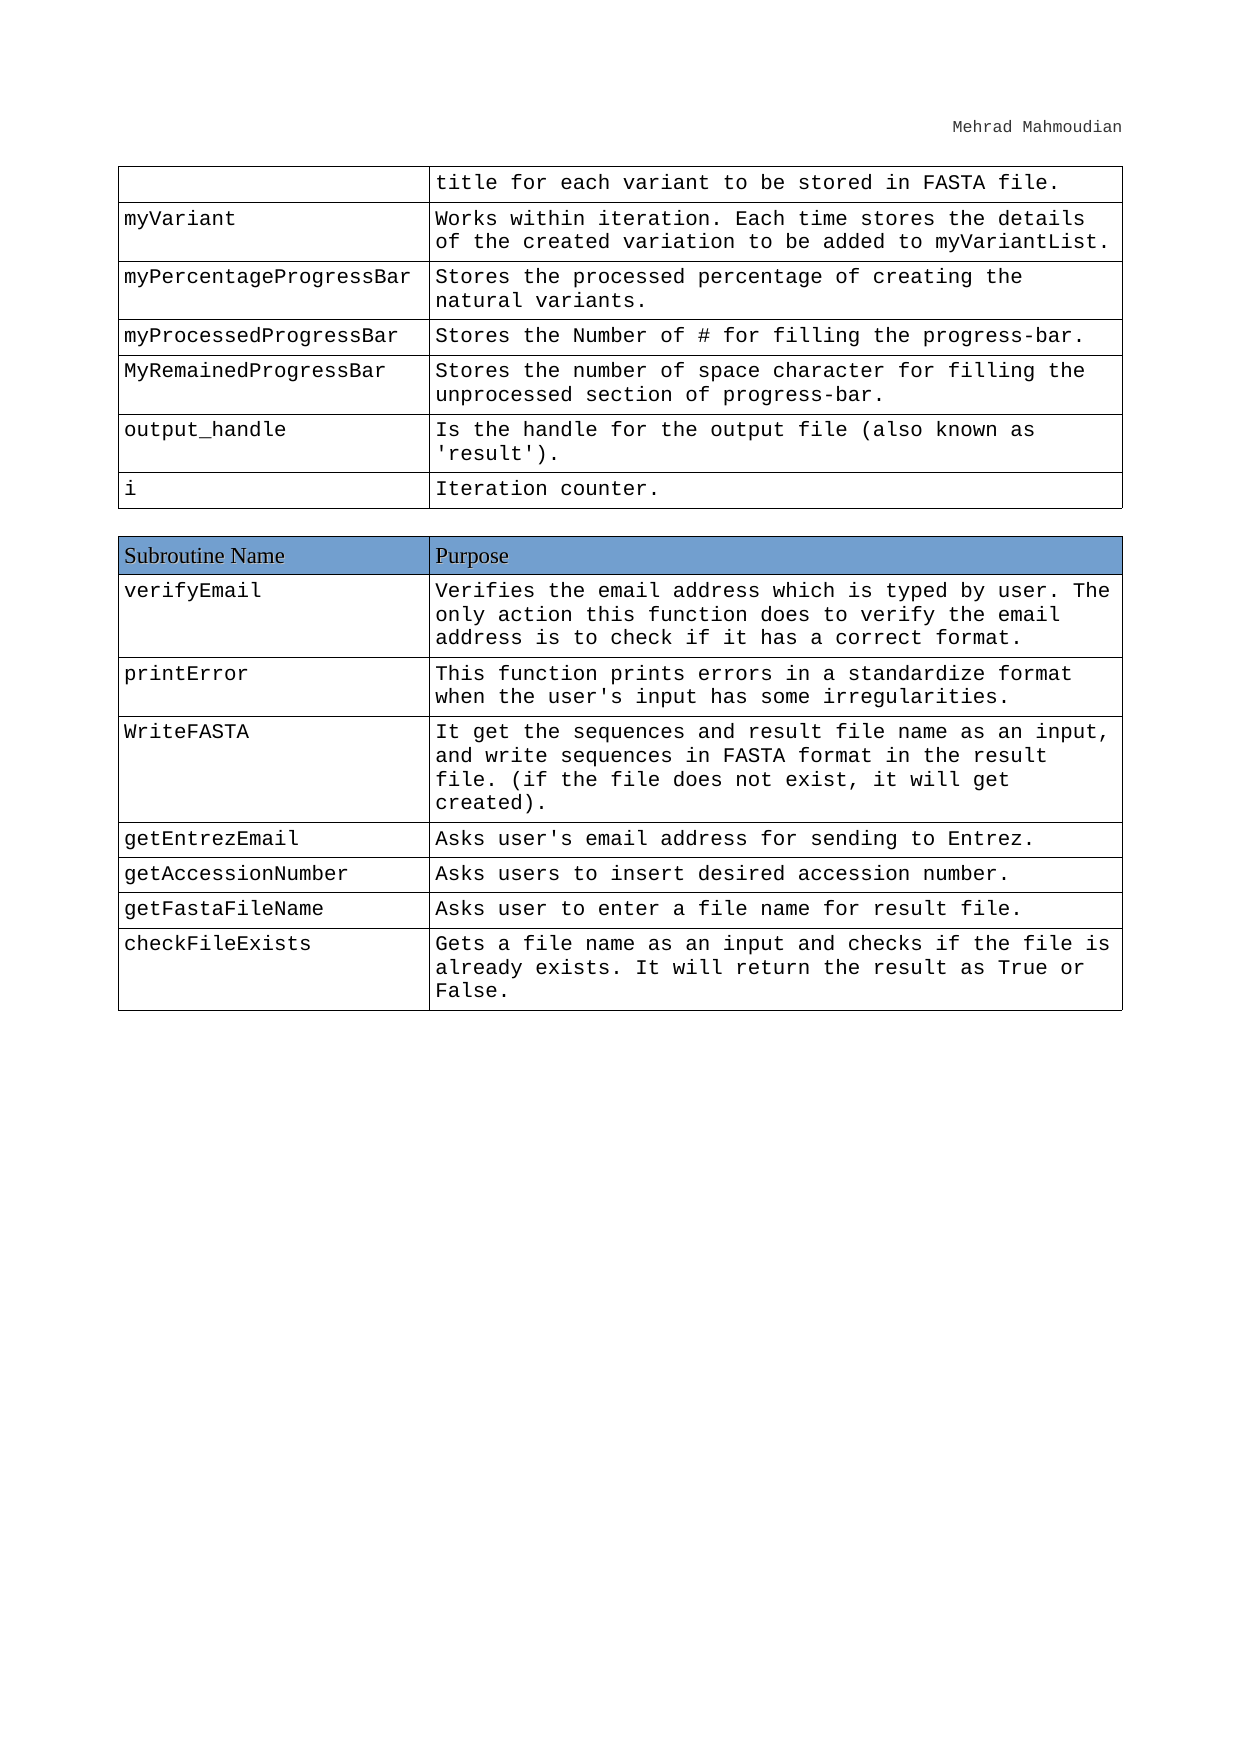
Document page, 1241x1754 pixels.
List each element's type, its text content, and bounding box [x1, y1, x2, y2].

table_cell getFastaFileName [119, 893, 429, 927]
table_cell myVariant [119, 203, 429, 261]
table_cell i [119, 473, 429, 507]
table_cell verifyEmail [119, 575, 429, 657]
table_cell Gets a file name as an input and checks if the file is already exists. It will return the result as True or False. [430, 929, 1122, 1010]
table_cell Stores the Number of # for filling the progress-bar. [430, 320, 1122, 354]
table_cell Iteration counter. [430, 473, 1122, 507]
table_cell getAccessionNumber [119, 858, 429, 892]
table_cell Asks user to enter a file name for result file. [430, 893, 1122, 927]
table_cell Is the handle for the output file (also known as 'result'). [430, 415, 1122, 472]
table_cell printError [119, 658, 429, 716]
table_cell getEntrezEmail [119, 823, 429, 857]
table_cell Asks users to insert desired accession number. [430, 858, 1122, 892]
table_header Subroutine Name [119, 537, 429, 574]
table_cell Stores the processed percentage of creating the natural variants. [430, 262, 1122, 319]
table_cell Works within iteration. Each time stores the details of the created variation to be added to myVariantList. [430, 203, 1122, 261]
table_cell myProcessedProgressBar [119, 320, 429, 354]
table_cell Verifies the email address which is typed by user. The only action this function does to verify the email address is to check if it has a correct format. [430, 575, 1122, 657]
table_cell This function prints errors in a standardize format when the user's input has some irregularities. [430, 658, 1122, 716]
table_cell myPercentageProgressBar [119, 262, 429, 319]
table_cell MyRemainedProgressBar [119, 356, 429, 413]
table_cell It get the sequences and result file name as an input, and write sequences in FASTA format in the result file. (if the file does not exist, it will get created). [430, 717, 1122, 822]
table_cell output_handle [119, 415, 429, 472]
table_cell WriteFASTA [119, 717, 429, 822]
table_cell [119, 167, 429, 202]
table_cell checkFileExists [119, 929, 429, 1010]
table_header Purpose [430, 537, 1122, 574]
table_cell Asks user's email address for sending to Entrez. [430, 823, 1122, 857]
table_cell Stores the number of space character for filling the unprocessed section of progress-bar. [430, 356, 1122, 413]
table_cell title for each variant to be stored in FASTA file. [430, 167, 1122, 202]
